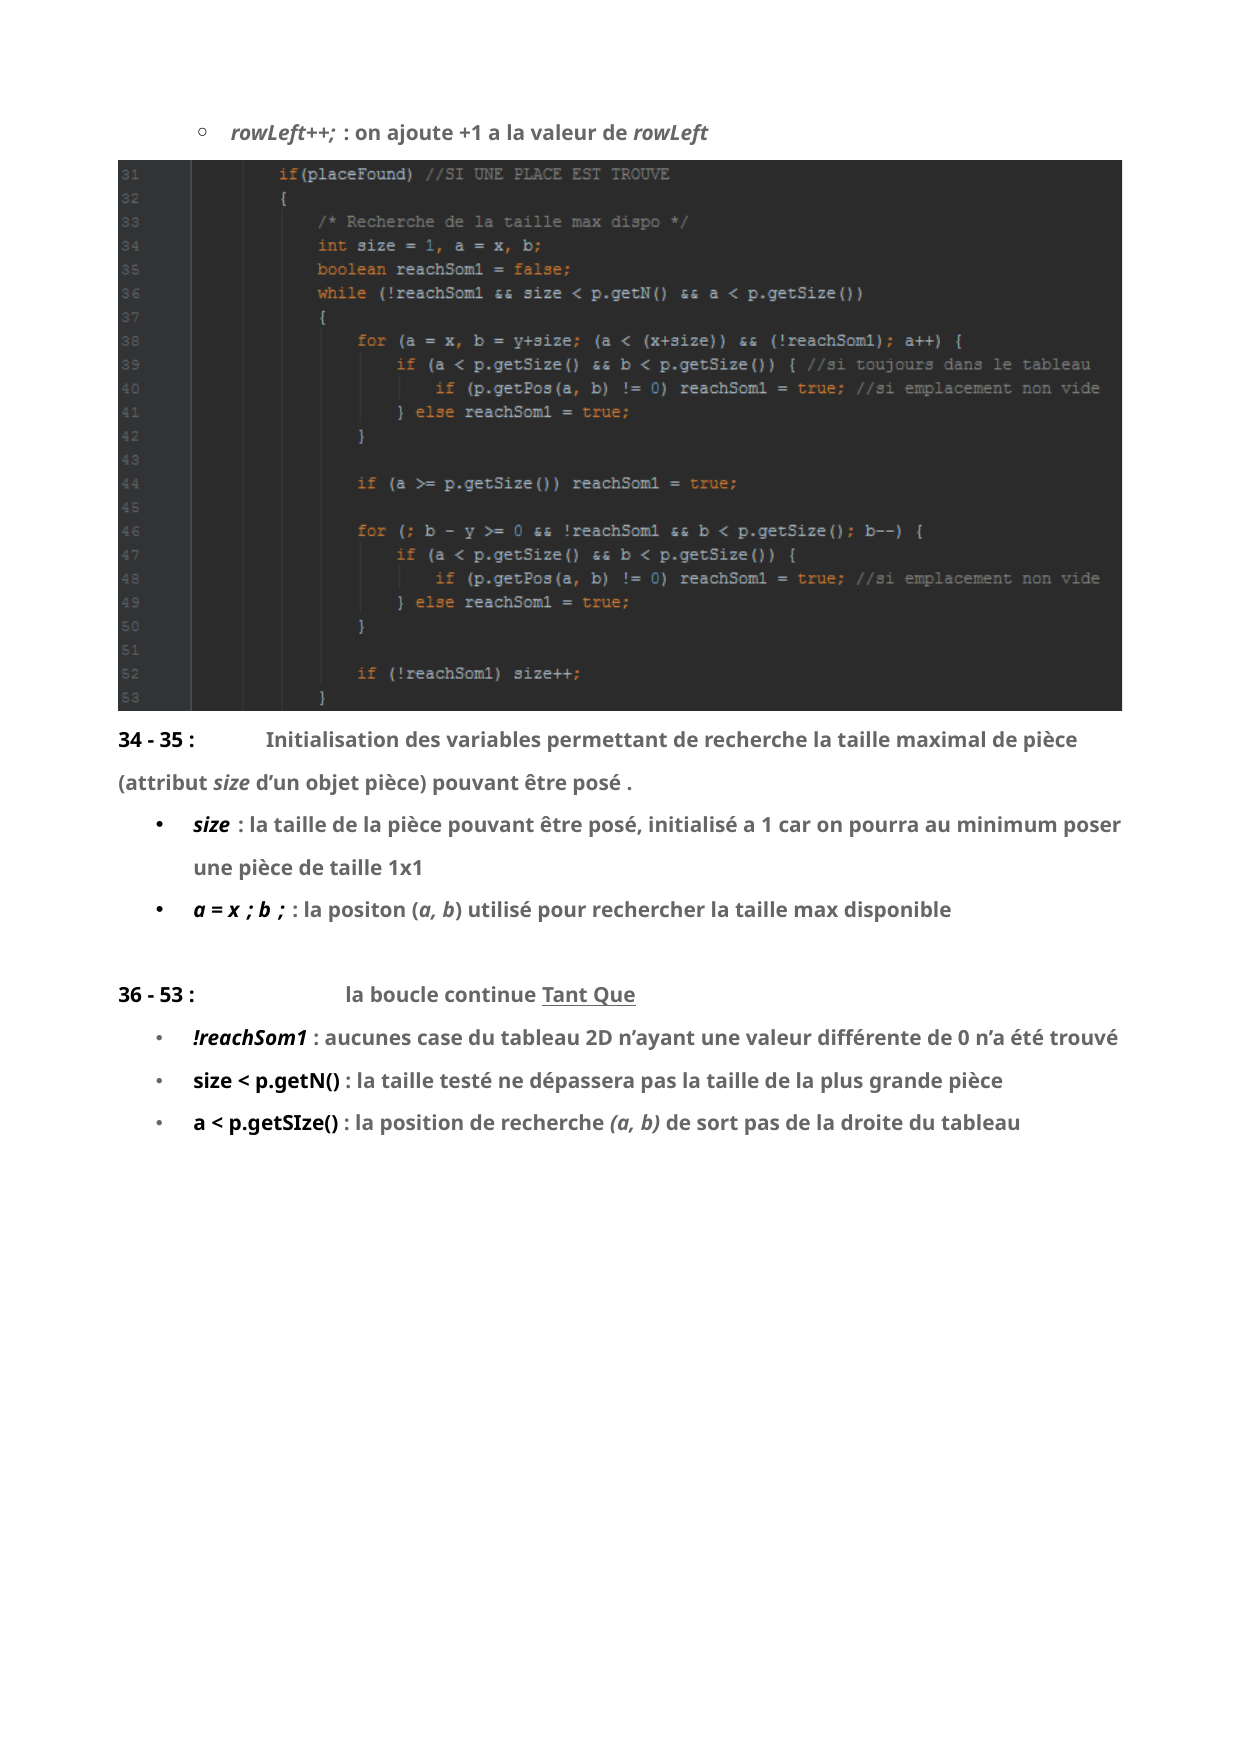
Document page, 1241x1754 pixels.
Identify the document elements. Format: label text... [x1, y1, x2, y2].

list !reachSom1 : aucunes case du tableau 2D n’ayant une valeur différente de 0 n’a été trouvé [156, 1023, 1122, 1052]
list size : la taille de la pièce pouvant être posé, initialisé a 1 car on pourra au minimum poser une pièce de taille 1x1 [156, 810, 1122, 881]
text 34 - 35 : Initialisation des variables permettant de recherche la taille maximal de pièce (attribut size d’un objet pièce) pouvant être posé . [118, 711, 1122, 796]
list rowLeft++; : on ajoute +1 a la valeur de rowLeft [193, 118, 1122, 147]
picture [118, 160, 1123, 711]
text 36 - 53 : la boucle continue Tant Que [118, 981, 1122, 1009]
list a < p.getSIze() : la position de recherche (a, b) de sort pas de la droite du tableau [156, 1108, 1122, 1137]
list a = x ; b ; : la positon (a, b) utilisé pour rechercher la taille max disponible [156, 895, 1122, 924]
list size < p.getN() : la taille testé ne dépassera pas la taille de la plus grande pièce [156, 1066, 1122, 1094]
